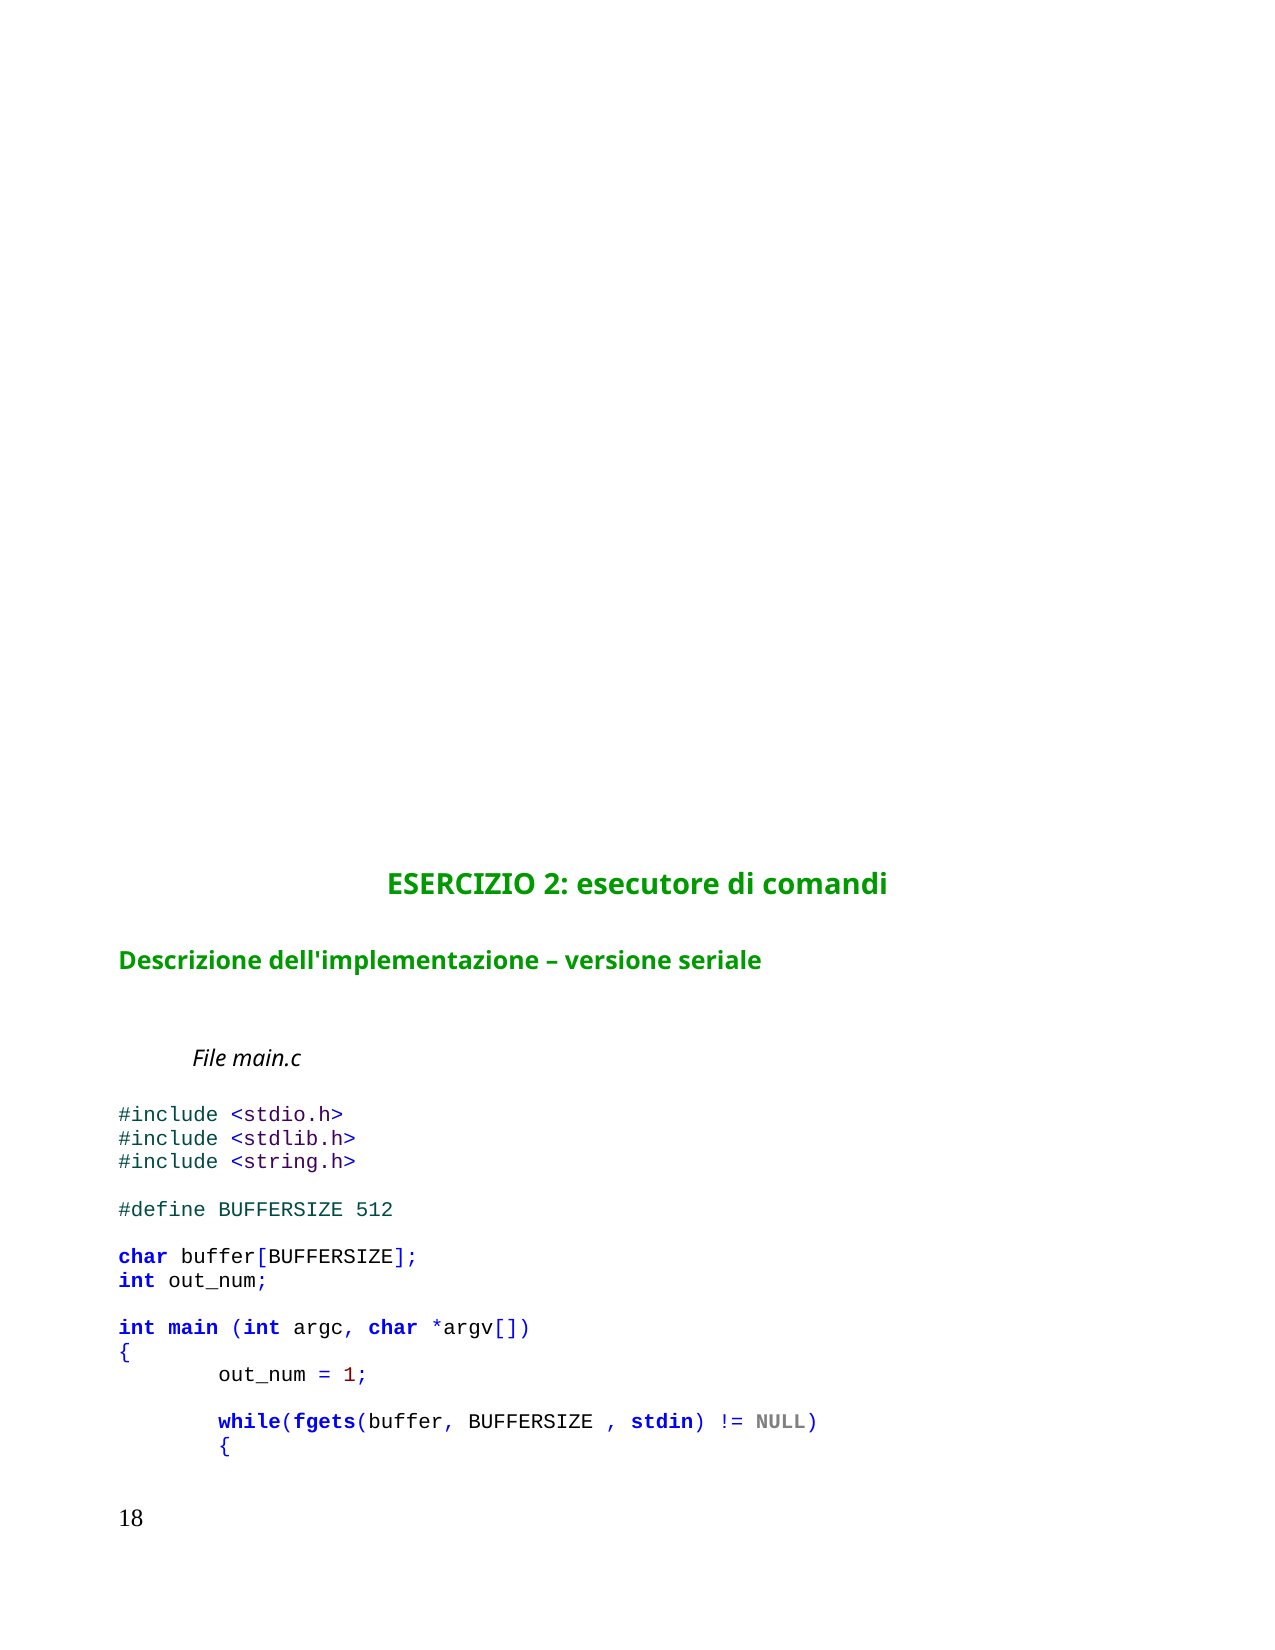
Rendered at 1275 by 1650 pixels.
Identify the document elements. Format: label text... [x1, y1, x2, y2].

text while(fgets(buffer, BUFFERSIZE , stdin) != NULL) [118, 1412, 1157, 1435]
text { [118, 1341, 1157, 1364]
text #include <string.h> [118, 1151, 1157, 1175]
text #include <stdlib.h> [118, 1128, 1157, 1151]
text Descrizione dell'implementazione – versione seriale [118, 942, 1157, 976]
text #define BUFFERSIZE 512 [118, 1199, 1157, 1222]
text int main (int argc, char *argv[]) [118, 1317, 1157, 1341]
text #include <stdio.h> [118, 1104, 1157, 1128]
text out_num = 1; [118, 1364, 1157, 1388]
text char buffer[BUFFERSIZE]; [118, 1246, 1157, 1270]
text ESERCIZIO 2: esecutore di comandi [118, 863, 1157, 903]
text { [118, 1435, 1157, 1459]
text int out_num; [118, 1270, 1157, 1293]
text File main.c [118, 1042, 1157, 1073]
